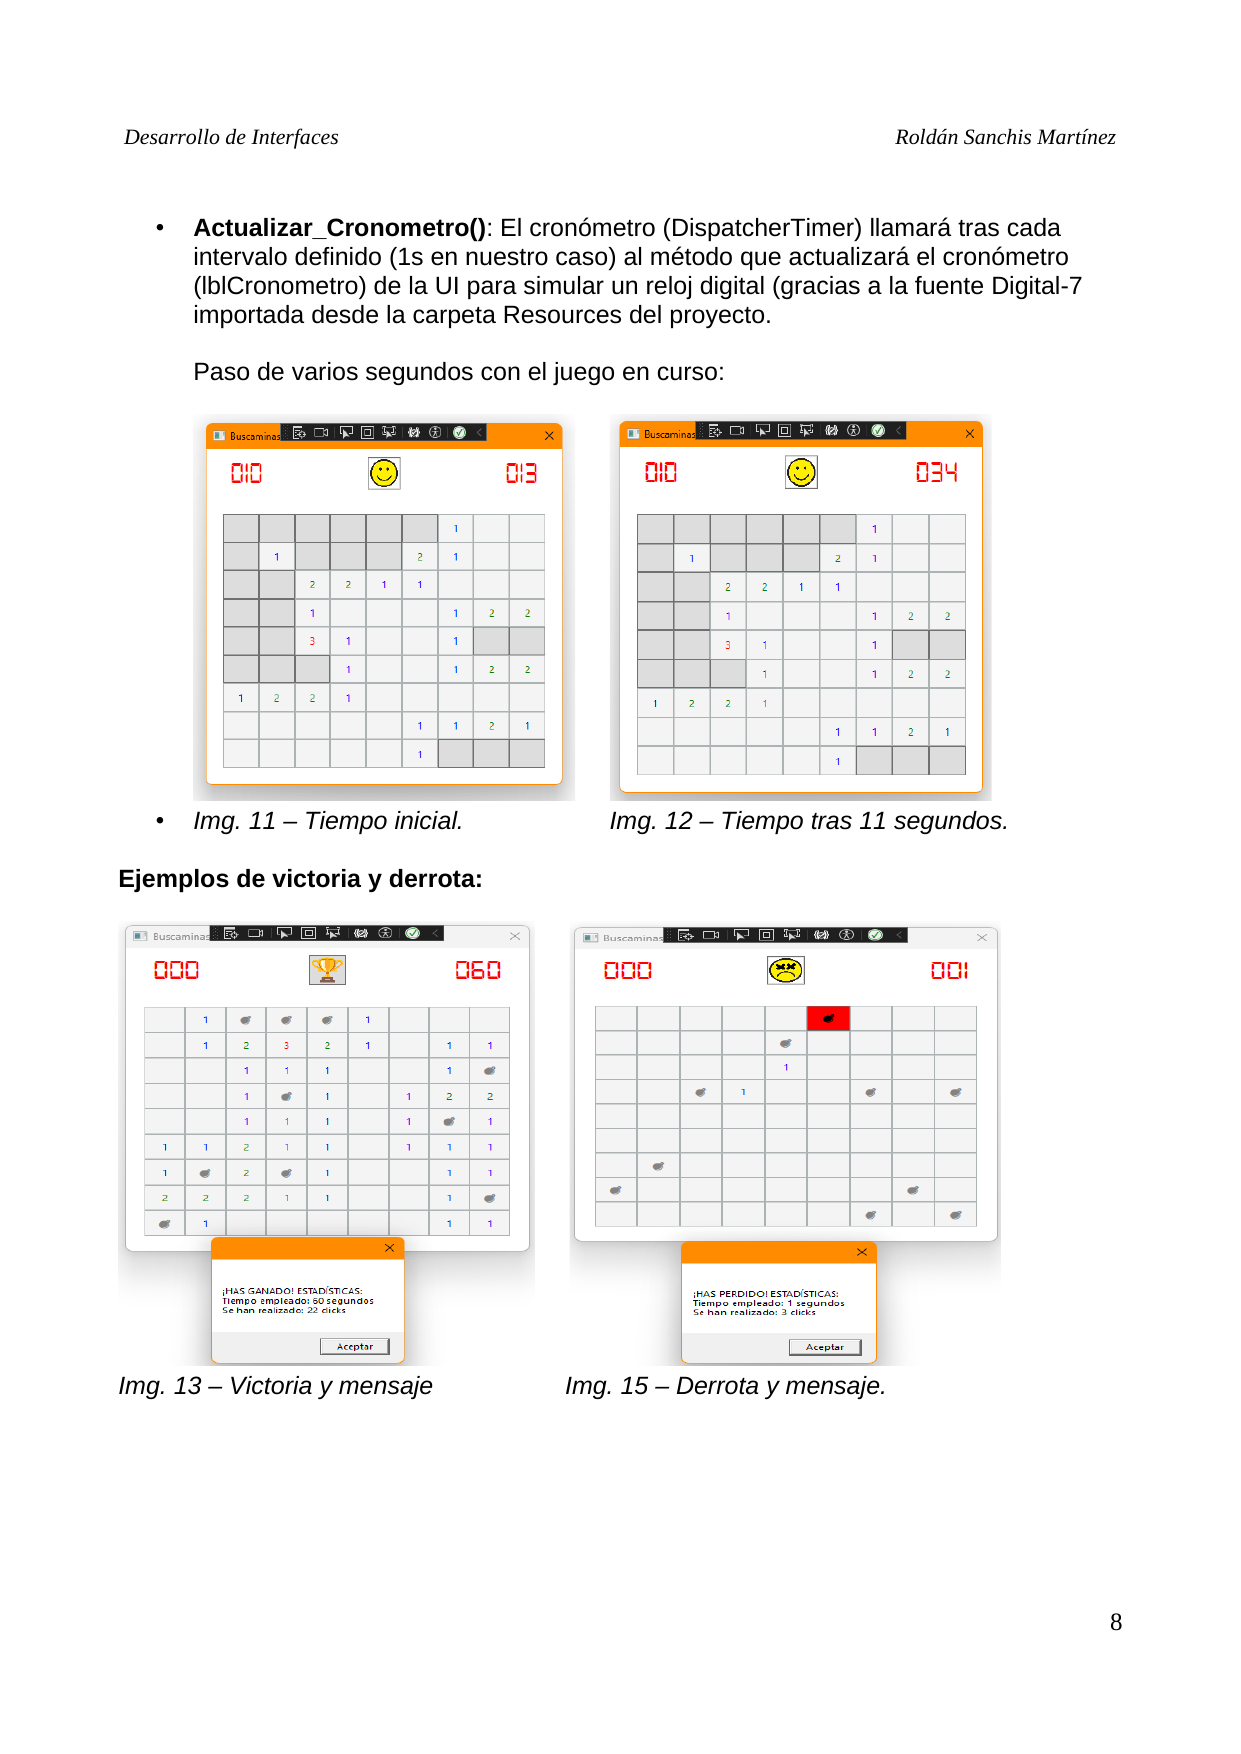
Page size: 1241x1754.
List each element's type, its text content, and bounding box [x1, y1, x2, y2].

picture [569, 921, 1001, 1366]
text Ejemplos de victoria y derrota: [118, 864, 1122, 1371]
list Actualizar_Cronometro(): El cronómetro (DispatcherTimer) llamará tras cada intervalo definido (1s en nuestro caso) al método que actualizará el cronómetro (lblCronometro) de la UI para simular un reloj digital (gracias a la fuente Digital-7 importada desde la carpeta Resources del proyecto. [156, 213, 1122, 328]
list Img. 11 – Tiempo inicial. Img. 12 – Tiempo tras 11 segundos. [156, 806, 1122, 864]
picture [193, 414, 575, 801]
picture [118, 921, 535, 1366]
text Img. 13 – Victoria y mensaje Img. 15 – Derrota y mensaje. [118, 1371, 1122, 1428]
list Paso de varios segundos con el juego en curso: [156, 328, 1122, 806]
picture [609, 414, 992, 801]
